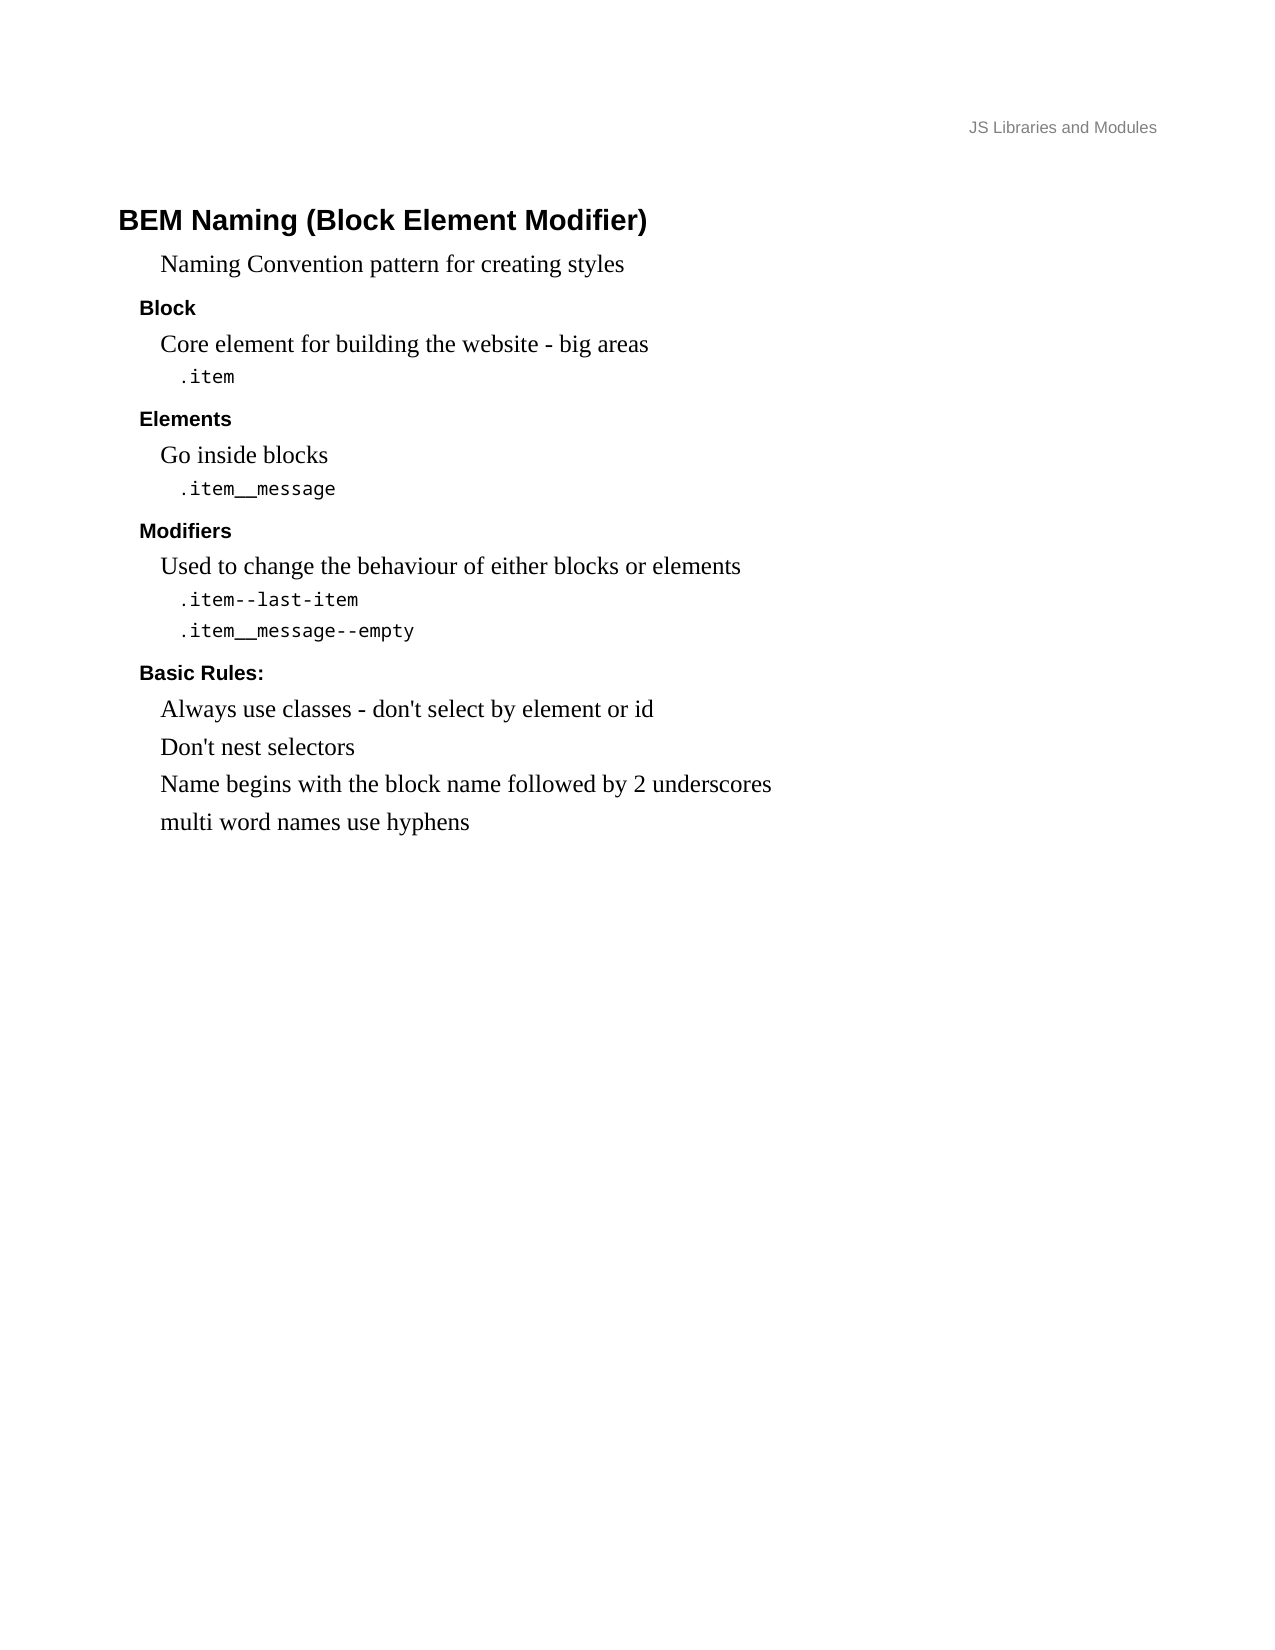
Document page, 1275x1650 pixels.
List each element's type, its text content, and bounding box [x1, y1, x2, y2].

text Naming Convention pattern for creating styles [160, 249, 1157, 278]
subtitle Block [139, 296, 1157, 320]
text .item__message--empty [178, 618, 1157, 643]
text .item__message [178, 475, 1157, 500]
subtitle Basic Rules: [139, 661, 1157, 685]
text Don't nest selectors [160, 732, 1157, 761]
subtitle Elements [139, 407, 1157, 431]
text Core element for building the website - big areas [160, 329, 1157, 358]
subtitle Modifiers [139, 518, 1157, 542]
text multi word names use hyphens [160, 807, 1157, 836]
text Name begins with the block name followed by 2 underscores [160, 769, 1157, 798]
text .item [178, 364, 1157, 389]
text .item--last-item [178, 586, 1157, 612]
text Go inside blocks [160, 440, 1157, 469]
text Always use classes - don't select by element or id [160, 694, 1157, 723]
text Used to change the behaviour of either blocks or elements [160, 551, 1157, 580]
subtitle BEM Naming (Block Element Modifier) [118, 203, 1157, 237]
